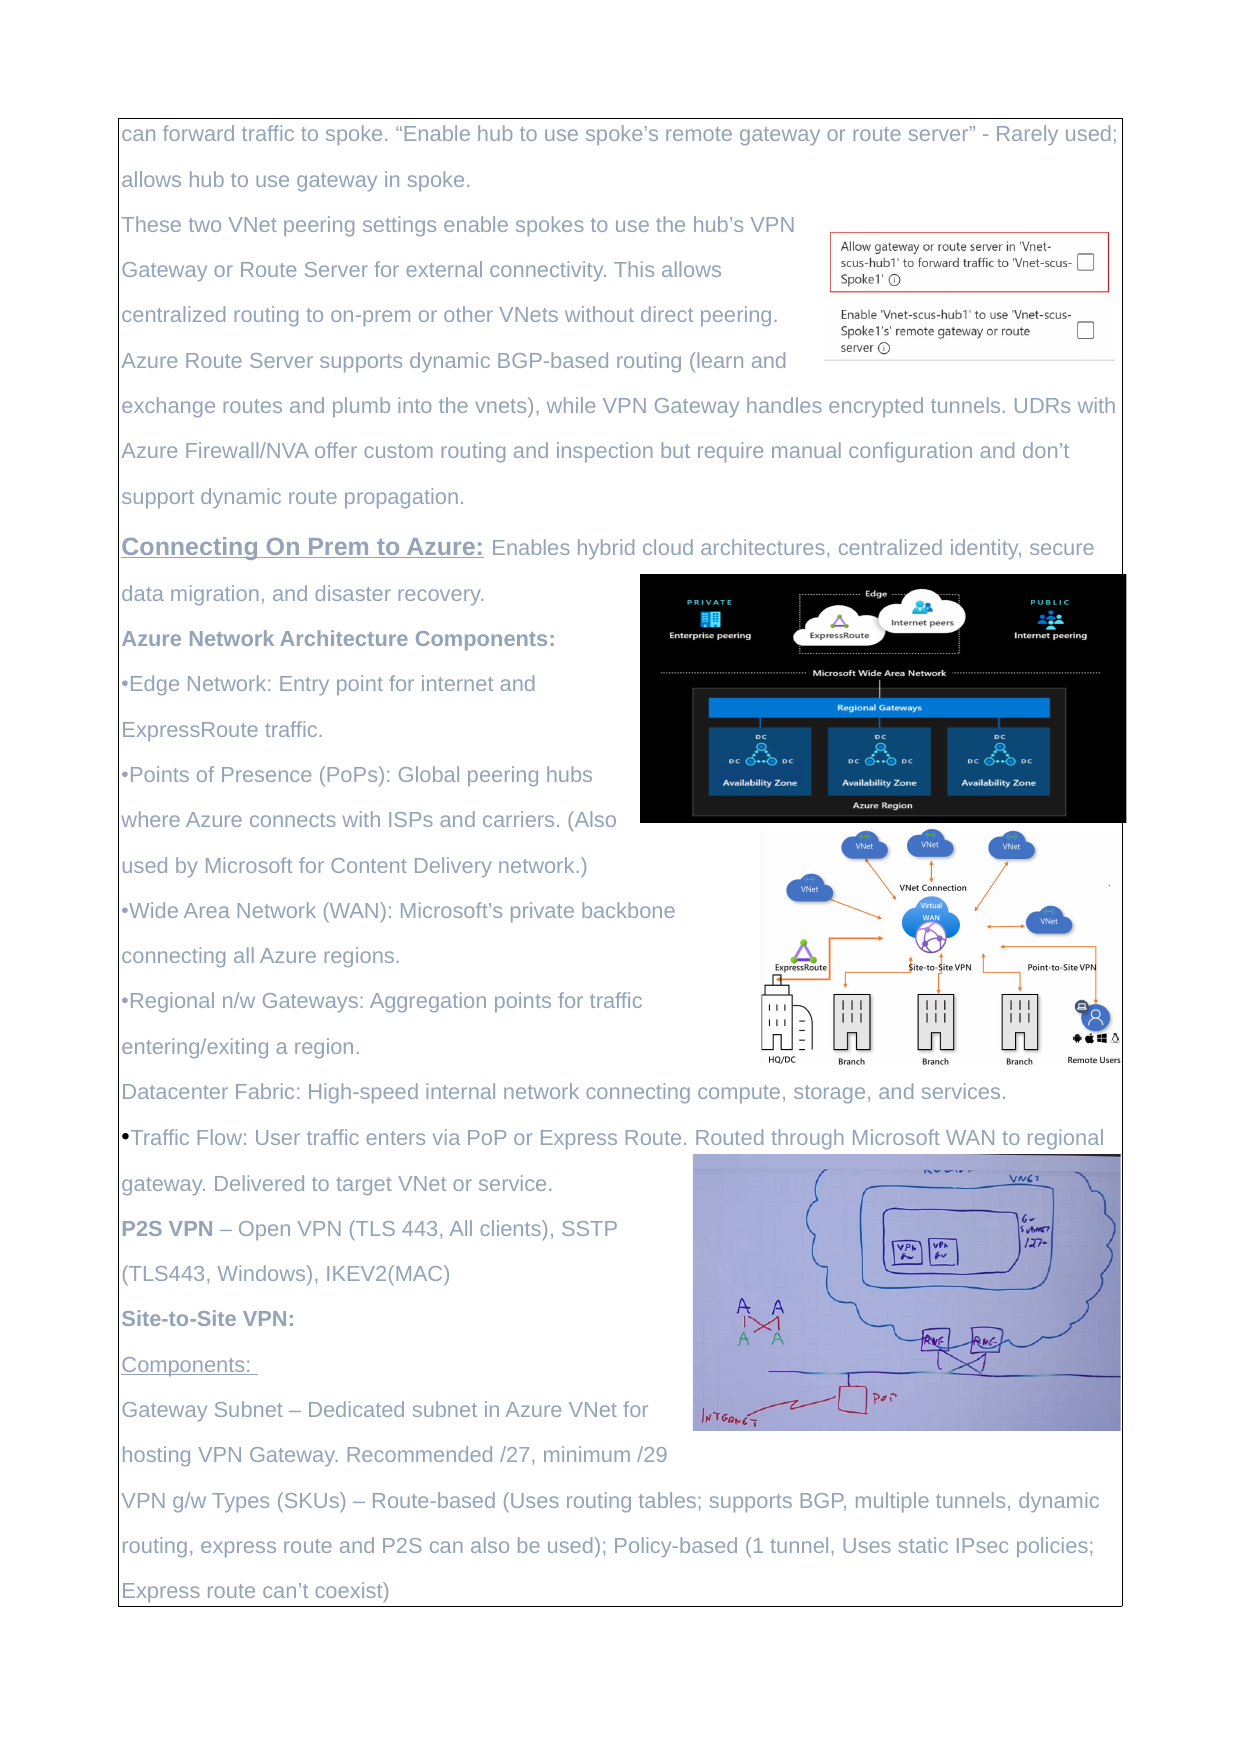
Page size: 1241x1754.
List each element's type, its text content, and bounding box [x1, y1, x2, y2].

picture [824, 223, 1115, 364]
picture [640, 574, 1127, 823]
picture [692, 1154, 1121, 1431]
list P2S VPN – Open VPN (TLS 443, All clients), SSTP (TLS443, Windows), IKEV2(MAC) [119, 1213, 692, 1286]
list Wide Area Network (WAN): Microsoft’s private backbone connecting all Azure regions. [119, 895, 761, 968]
list Edge Network: Entry point for internet and ExpressRoute traffic. [119, 668, 640, 742]
list can forward traffic to spoke. “Enable hub to use spoke’s remote gateway or route server” - Rarely used; allows hub to use gateway in spoke. These two VNet peering settings enable spokes to use the hub’s VPN Gateway or Route Server for external connectivity. This allows centralized routing to on-prem or other VNets without direct peering. Azure Route Server supports dynamic BGP-based routing (learn and exchange routes and plumb into the vnets), while VPN Gateway handles encrypted tunnels. UDRs with Azure Firewall/NVA offer custom routing and inspection but require manual configuration and don’t support dynamic route propagation. Connecting On Prem to Azure: Enables hybrid cloud architectures, centralized identity, secure data migration, and disaster recovery. [119, 119, 1122, 606]
picture [761, 827, 1122, 1065]
list Traffic Flow: User traffic enters via PoP or Express Route. Routed through Microsoft WAN to regional gateway. Delivered to target VNet or service. [119, 1121, 1122, 1196]
list Regional n/w Gateways: Aggregation points for traffic entering/exiting a region. [119, 985, 761, 1059]
list Azure Network Architecture Components: [119, 623, 640, 651]
list Datacenter Fabric: High-speed internal network connecting compute, storage, and services. [119, 1076, 1122, 1104]
text Site-to-Site VPN: Components: Gateway Subnet – Dedicated subnet in Azure VNet for hosting VPN Gateway. Recommended /27, minimum /29 VPN g/w Types (SKUs) – Route-based (Uses routing tables; supports BGP, multiple tunnels, dynamic routing, express route and P2S can also be used); Policy-based (1 tunnel, Uses static IPsec policies; Express route can’t coexist) [119, 1303, 1122, 1606]
list Points of Presence (PoPs): Global peering hubs where Azure connects with ISPs and carriers. (Also used by Microsoft for Content Delivery network.) [119, 759, 1122, 878]
